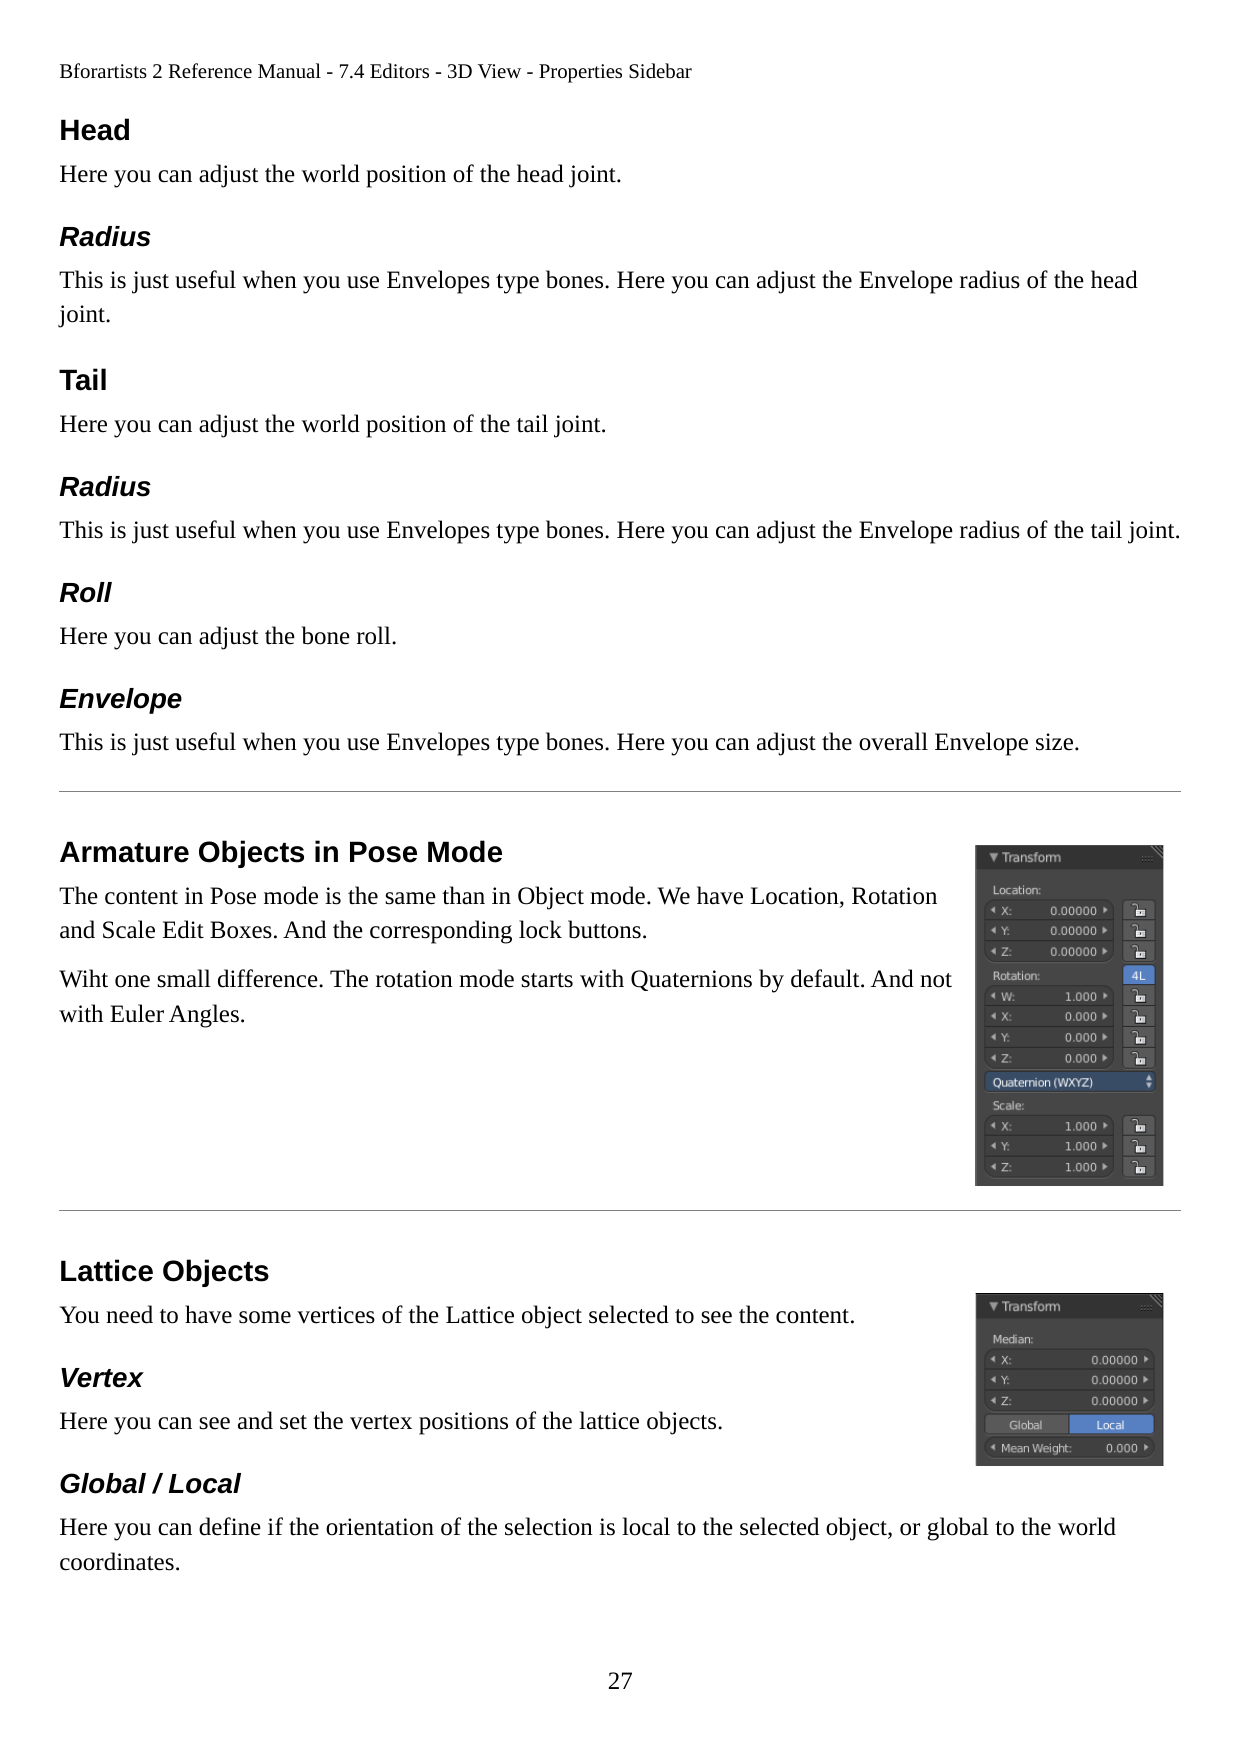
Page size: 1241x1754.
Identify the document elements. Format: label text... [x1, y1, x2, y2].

subtitle Head [59, 113, 1181, 146]
subtitle Lattice Objects [59, 1254, 1181, 1288]
picture [975, 1293, 1164, 1466]
subtitle [1164, 1362, 1181, 1394]
text Wiht one small difference. The rotation mode starts with Quaternions by default. And not with Euler Angles. [59, 964, 975, 1028]
text Here you can define if the orientation of the selection is local to the selected object, or global to the world coordinates. [59, 1512, 1181, 1575]
subtitle Roll [59, 577, 1181, 608]
subtitle Global / Local [59, 1468, 1181, 1500]
text Here you can adjust the bone roll. [59, 621, 1181, 650]
picture [975, 845, 1164, 1186]
text Here you can see and set the vertex positions of the lattice objects. [59, 1406, 975, 1435]
text Here you can adjust the world position of the tail joint. [59, 409, 1181, 438]
text The content in Pose mode is the same than in Object mode. We have Location, Rotation and Scale Edit Boxes. And the corresponding lock buttons. [59, 881, 975, 944]
subtitle Armature Objects in Pose Mode [59, 835, 1181, 868]
subtitle Vertex [59, 1362, 975, 1394]
text Here you can adjust the world position of the head joint. [59, 159, 1181, 188]
text This is just useful when you use Envelopes type bones. Here you can adjust the overall Envelope size. [59, 727, 1181, 756]
text This is just useful when you use Envelopes type bones. Here you can adjust the Envelope radius of the head joint. [59, 265, 1181, 328]
subtitle Radius [59, 471, 1181, 503]
subtitle Radius [59, 220, 1181, 252]
subtitle Envelope [59, 683, 1181, 714]
text This is just useful when you use Envelopes type bones. Here you can adjust the Envelope radius of the tail joint. [59, 515, 1181, 544]
text You need to have some vertices of the Lattice object selected to see the content. [59, 1300, 975, 1329]
subtitle Tail [59, 363, 1181, 397]
